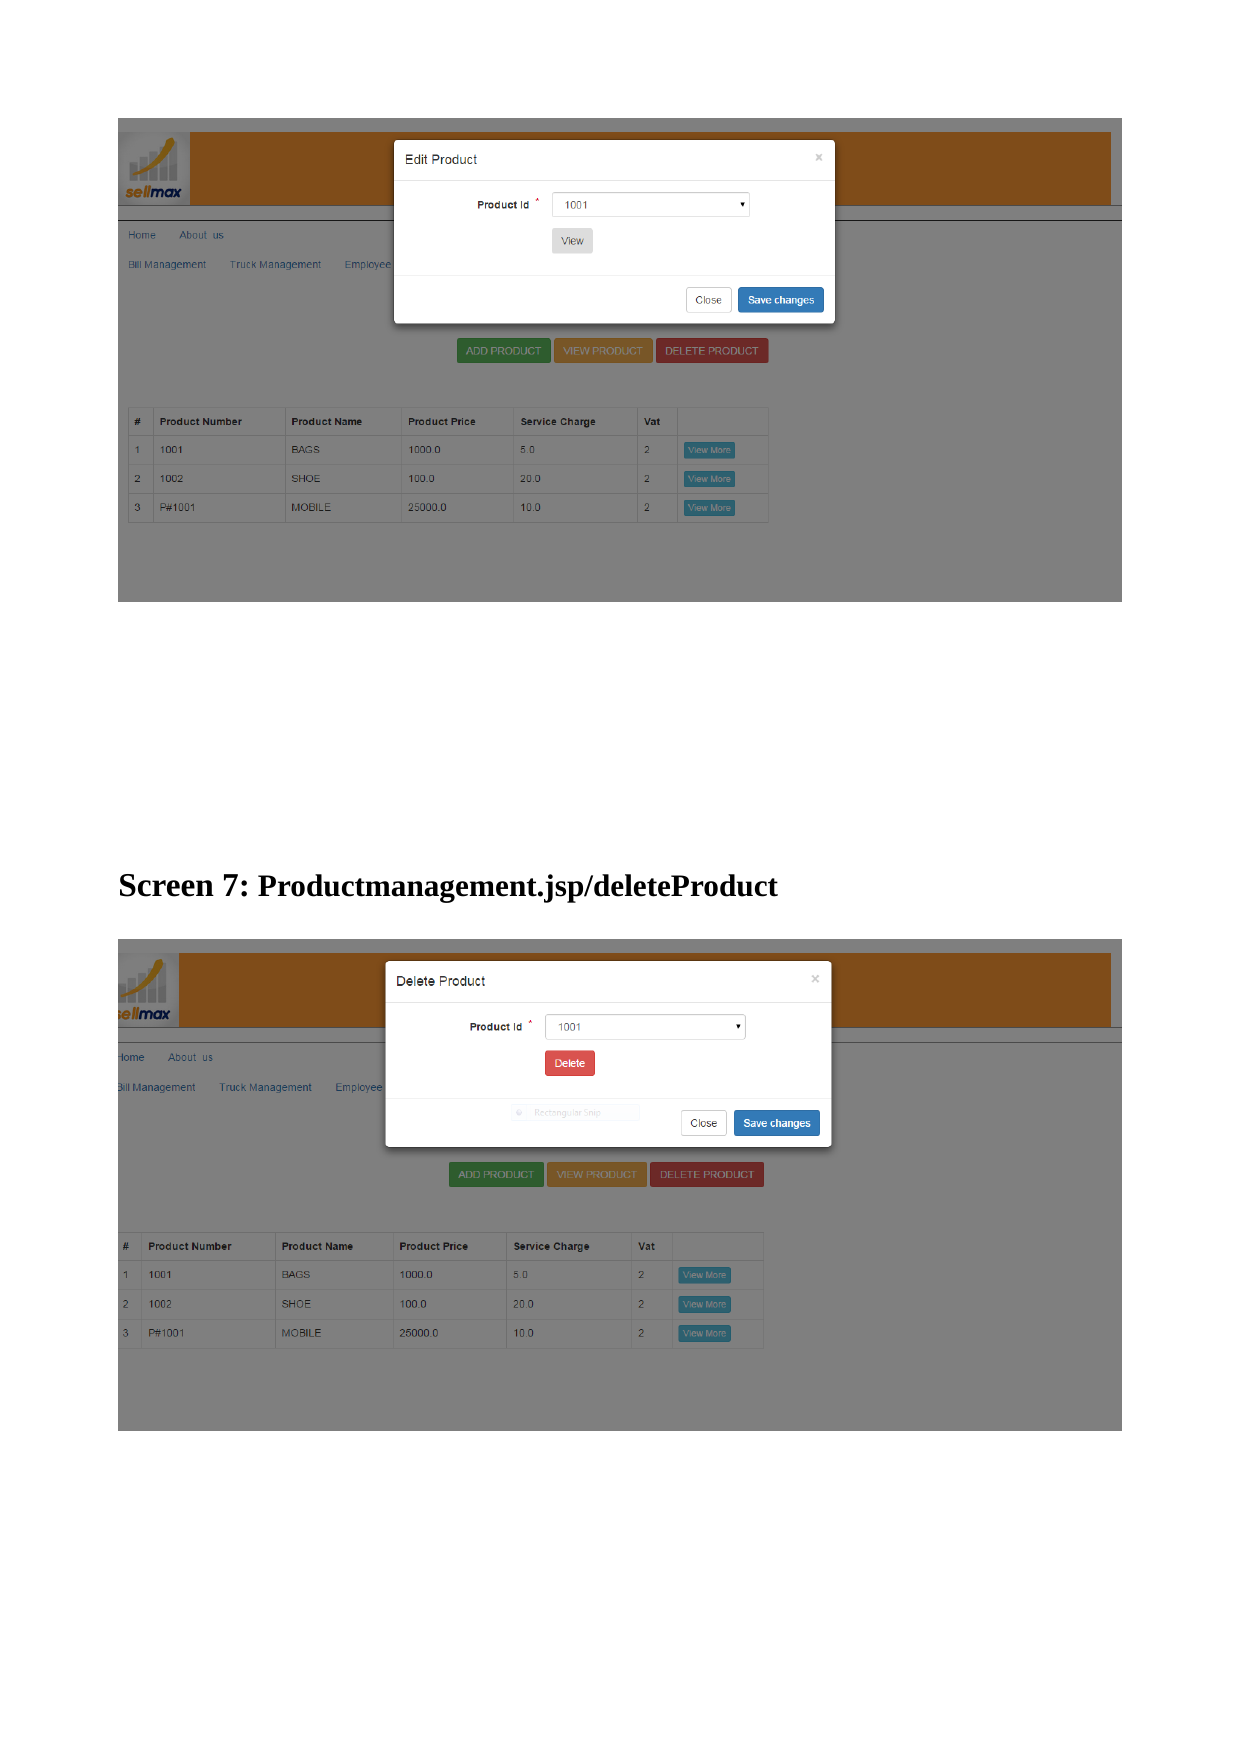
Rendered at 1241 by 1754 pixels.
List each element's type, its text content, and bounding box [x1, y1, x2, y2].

picture [118, 939, 1122, 1431]
text Screen 7: Productmanagement.jsp/deleteProduct [118, 865, 1122, 903]
picture [118, 118, 1122, 602]
